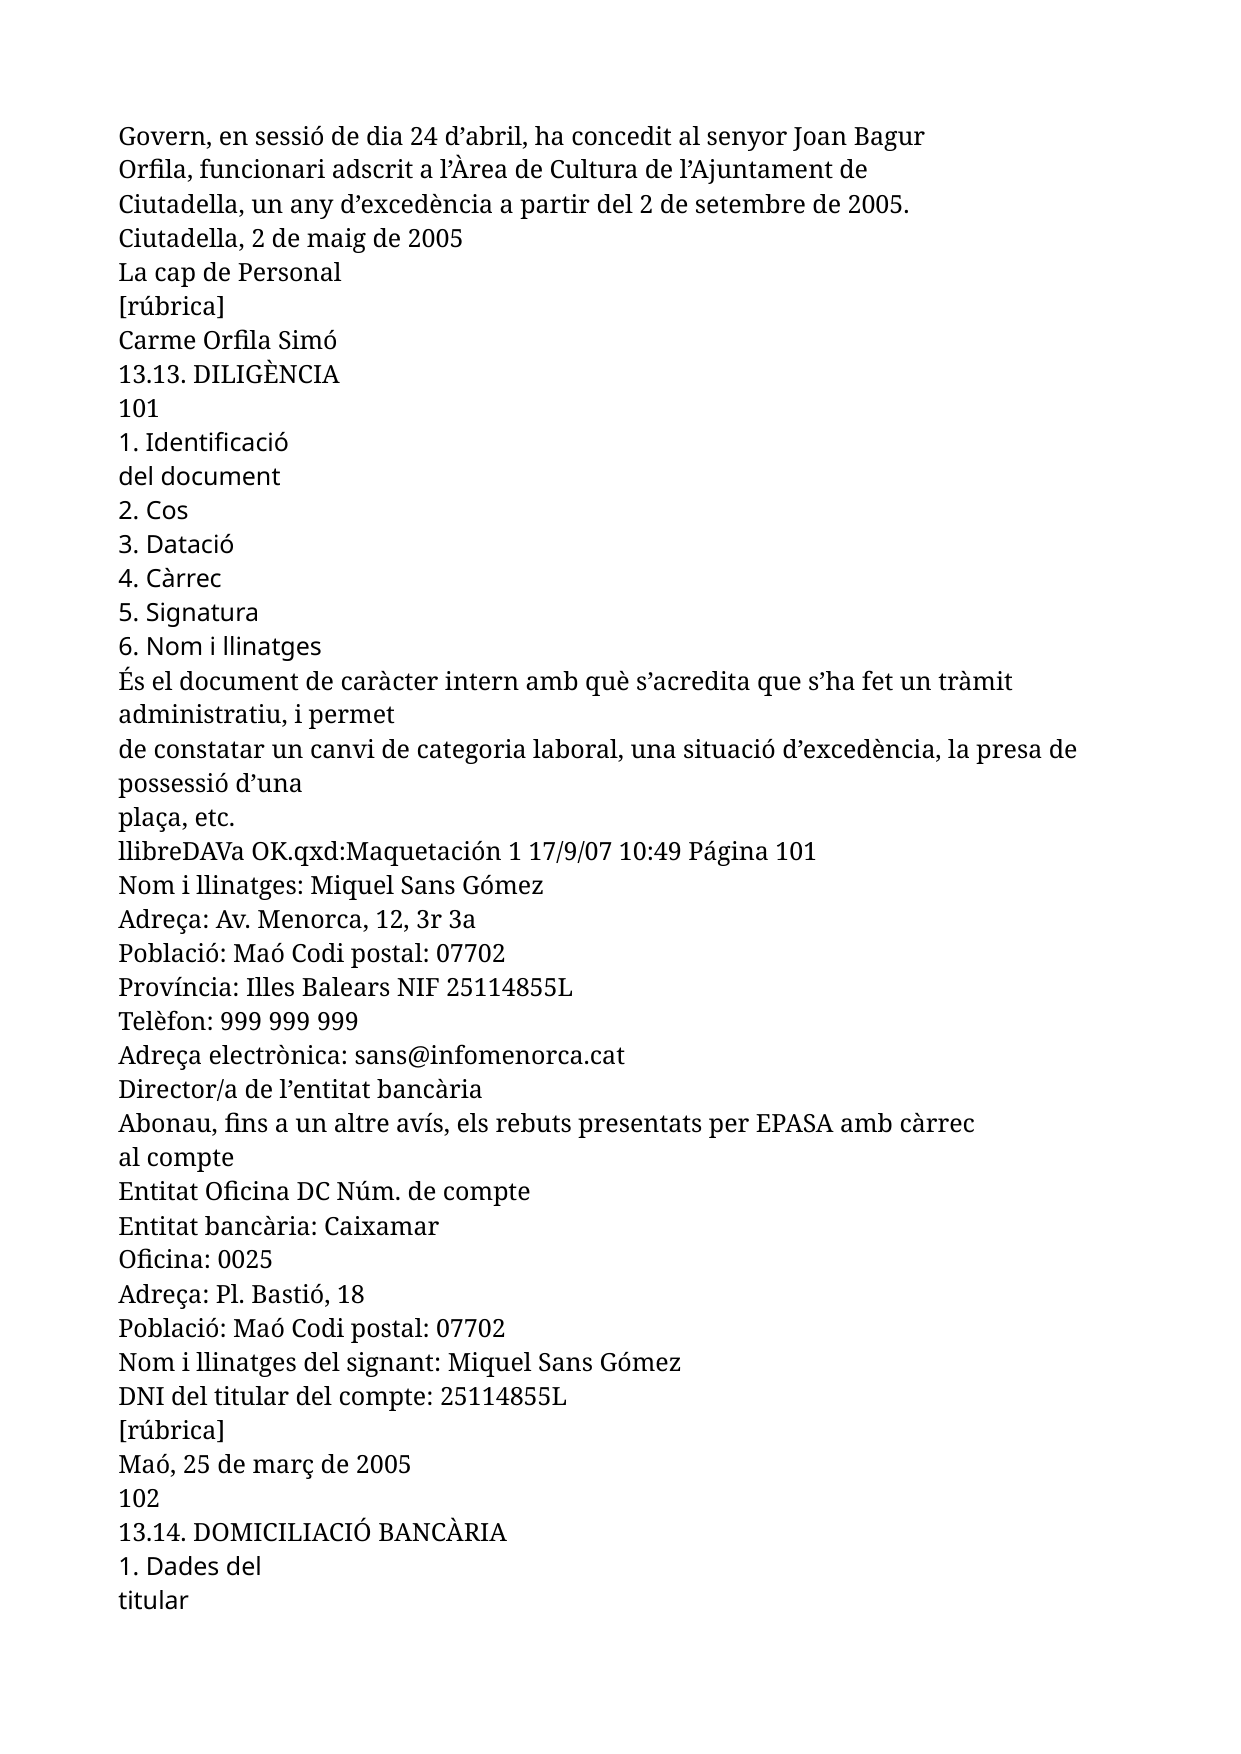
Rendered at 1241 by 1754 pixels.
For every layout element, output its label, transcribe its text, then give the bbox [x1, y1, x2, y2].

text Nom i llinatges: Miquel Sans Gómez Adreça: Av. Menorca, 12, 3r 3a Població: Maó Codi postal: 07702 Província: Illes Balears NIF 25114855L Telèfon: 999 999 999 Adreça electrònica: sans@infomenorca.cat Director/a de l’entitat bancària Abonau, ﬁns a un altre avís, els rebuts presentats per EPASA amb càrrec al compte Entitat Oﬁcina DC Núm. de compte Entitat bancària: Caixamar Oﬁcina: 0025 Adreça: Pl. Bastió, 18 Població: Maó Codi postal: 07702 Nom i llinatges del signant: Miquel Sans Gómez DNI del titular del compte: 25114855L [rúbrica] Maó, 25 de març de 2005 102 13.14. DOMICILIACIÓ BANCÀRIA 1. Dades del titular [118, 867, 1122, 1617]
text Govern, en sessió de dia 24 d’abril, ha concedit al senyor Joan Bagur Orﬁla, funcionari adscrit a l’Àrea de Cultura de l’Ajuntament de Ciutadella, un any d’excedència a partir del 2 de setembre de 2005. Ciutadella, 2 de maig de 2005 La cap de Personal [rúbrica] Carme Orﬁla Simó 13.13. DILIGÈNCIA 101 1. Identiﬁcació del document 2. Cos 3. Datació 4. Càrrec 5. Signatura 6. Nom i llinatges És el document de caràcter intern amb què s’acredita que s’ha fet un tràmit administratiu, i permet de constatar un canvi de categoria laboral, una situació d’excedència, la presa de possessió d’una plaça, etc. llibreDAVa OK.qxd:Maquetación 1 17/9/07 10:49 Página 101 [118, 118, 1122, 867]
